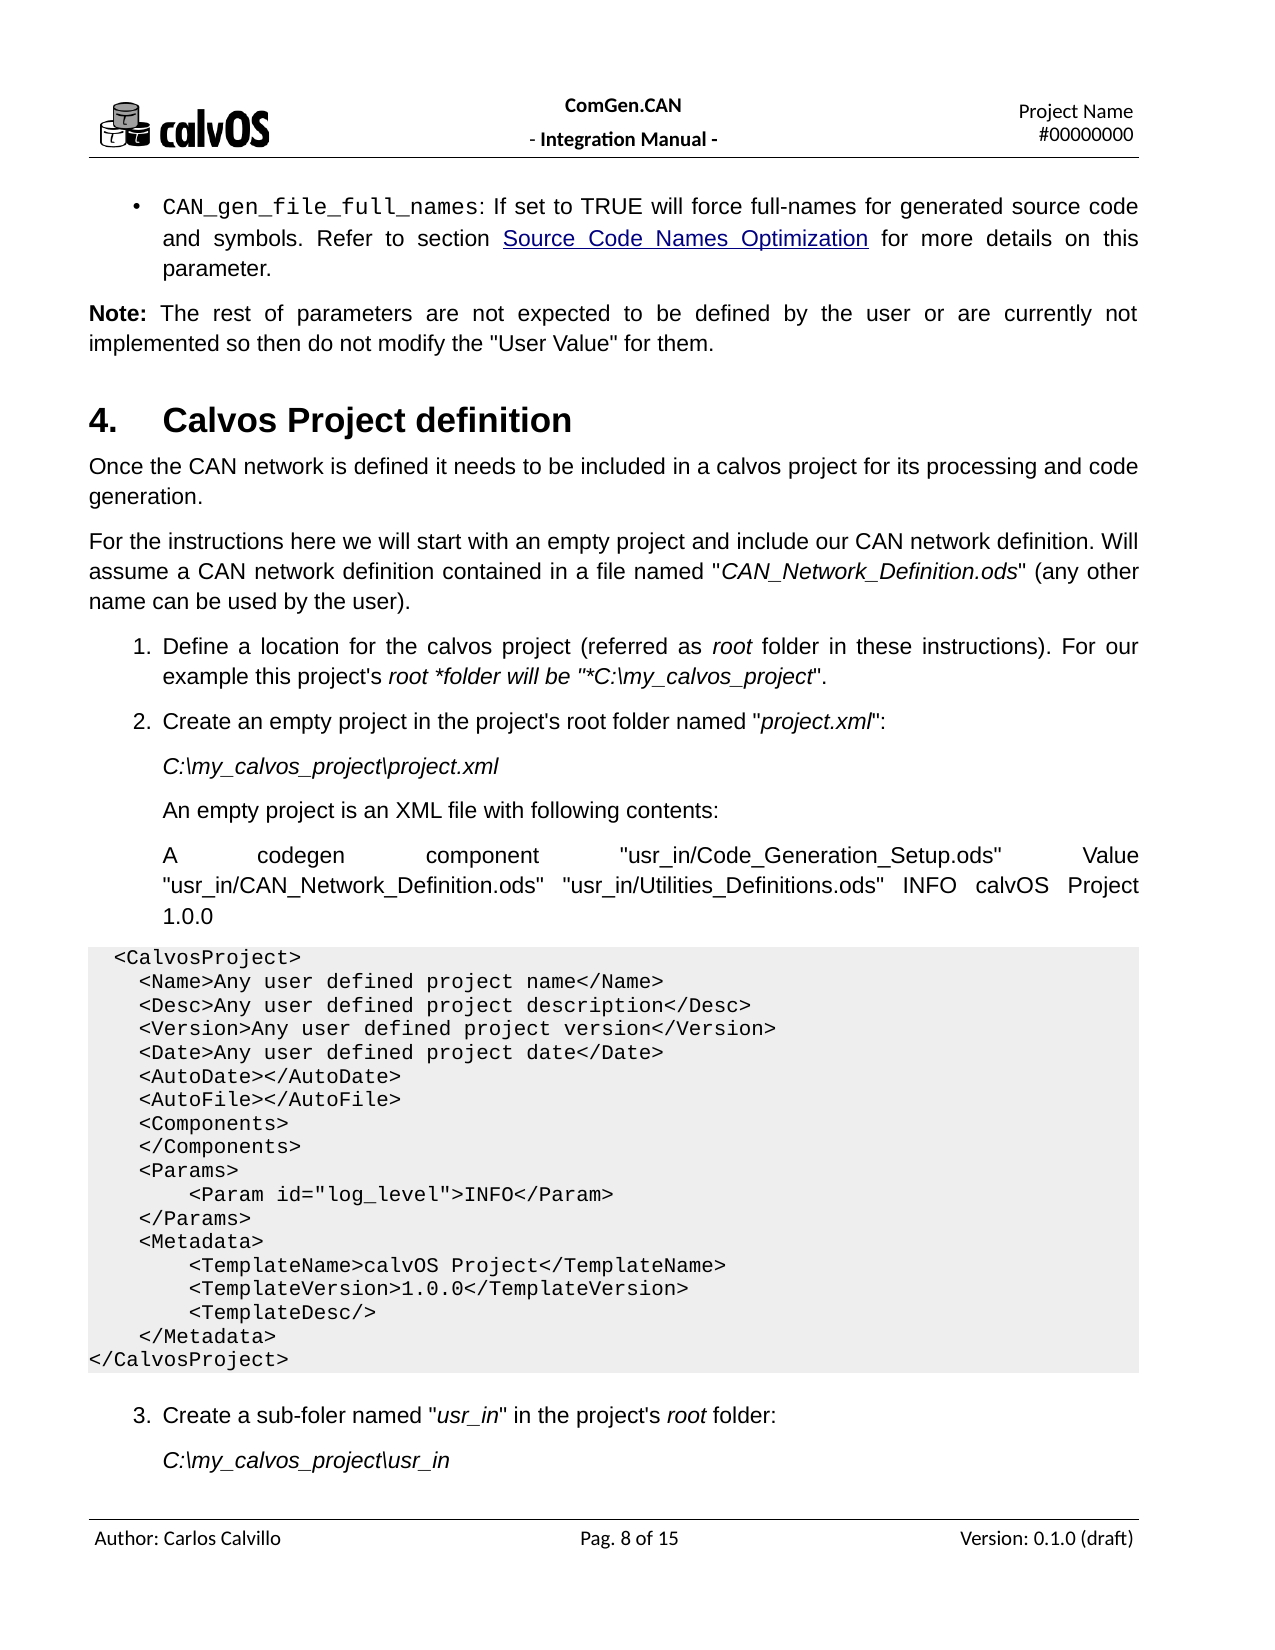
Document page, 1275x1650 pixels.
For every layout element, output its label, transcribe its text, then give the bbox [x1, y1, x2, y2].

text Note: The rest of parameters are not expected to be defined by the user or are currently not implemented so then do not modify the "User Value" for them. [88, 300, 1139, 356]
text </Components> [88, 1137, 1139, 1160]
text <TemplateVersion>1.0.0</TemplateVersion> [88, 1278, 1139, 1302]
text </CalvosProject> [88, 1349, 1139, 1373]
text <AutoDate></AutoDate> [88, 1066, 1139, 1089]
list Create an empty project in the project's root folder named "project.xml": [133, 708, 1139, 734]
text <Version>Any user defined project version</Version> [88, 1018, 1139, 1042]
text <CalvosProject> [88, 947, 1139, 971]
text <TemplateDesc/> [88, 1302, 1139, 1326]
text For the instructions here we will start with an empty project and include our CAN network definition. Will assume a CAN network definition contained in a file named "CAN_Network_Definition.ods" (any other name can be used by the user). [88, 528, 1139, 614]
list Define a location for the calvos project (referred as root folder in these instructions). For our example this project's root *folder will be "*C:\my_calvos_project". [133, 633, 1139, 689]
text Once the CAN network is defined it needs to be included in a calvos project for its processing and code generation. [88, 453, 1139, 509]
list A codegen component "usr_in/Code_Generation_Setup.ods" Value "usr_in/CAN_Network_Definition.ods" "usr_in/Utilities_Definitions.ods" INFO calvOS Project 1.0.0 [133, 842, 1139, 929]
list Create a sub-foler named "usr_in" in the project's root folder: [133, 1402, 1139, 1429]
text <Params> [88, 1160, 1139, 1184]
list CAN_gen_file_full_names: If set to TRUE will force full-names for generated source code and symbols. Refer to section Source Code Names Optimization for more details on this parameter. [133, 193, 1139, 281]
text <Components> [88, 1113, 1139, 1137]
list C:\my_calvos_project\usr_in [133, 1447, 1139, 1474]
list An empty project is an XML file with following contents: [133, 797, 1139, 824]
text </Metadata> [88, 1326, 1139, 1349]
text </Params> [88, 1207, 1139, 1231]
list C:\my_calvos_project\project.xml [133, 753, 1139, 779]
subtitle Calvos Project definition [88, 400, 1139, 440]
text <Metadata> [88, 1231, 1139, 1255]
text <Date>Any user defined project date</Date> [88, 1042, 1139, 1066]
text <Desc>Any user defined project description</Desc> [88, 995, 1139, 1018]
text <Param id="log_level">INFO</Param> [88, 1184, 1139, 1207]
picture [100, 102, 270, 148]
text <AutoFile></AutoFile> [88, 1089, 1139, 1113]
text <Name>Any user defined project name</Name> [88, 971, 1139, 995]
text <TemplateName>calvOS Project</TemplateName> [88, 1255, 1139, 1278]
